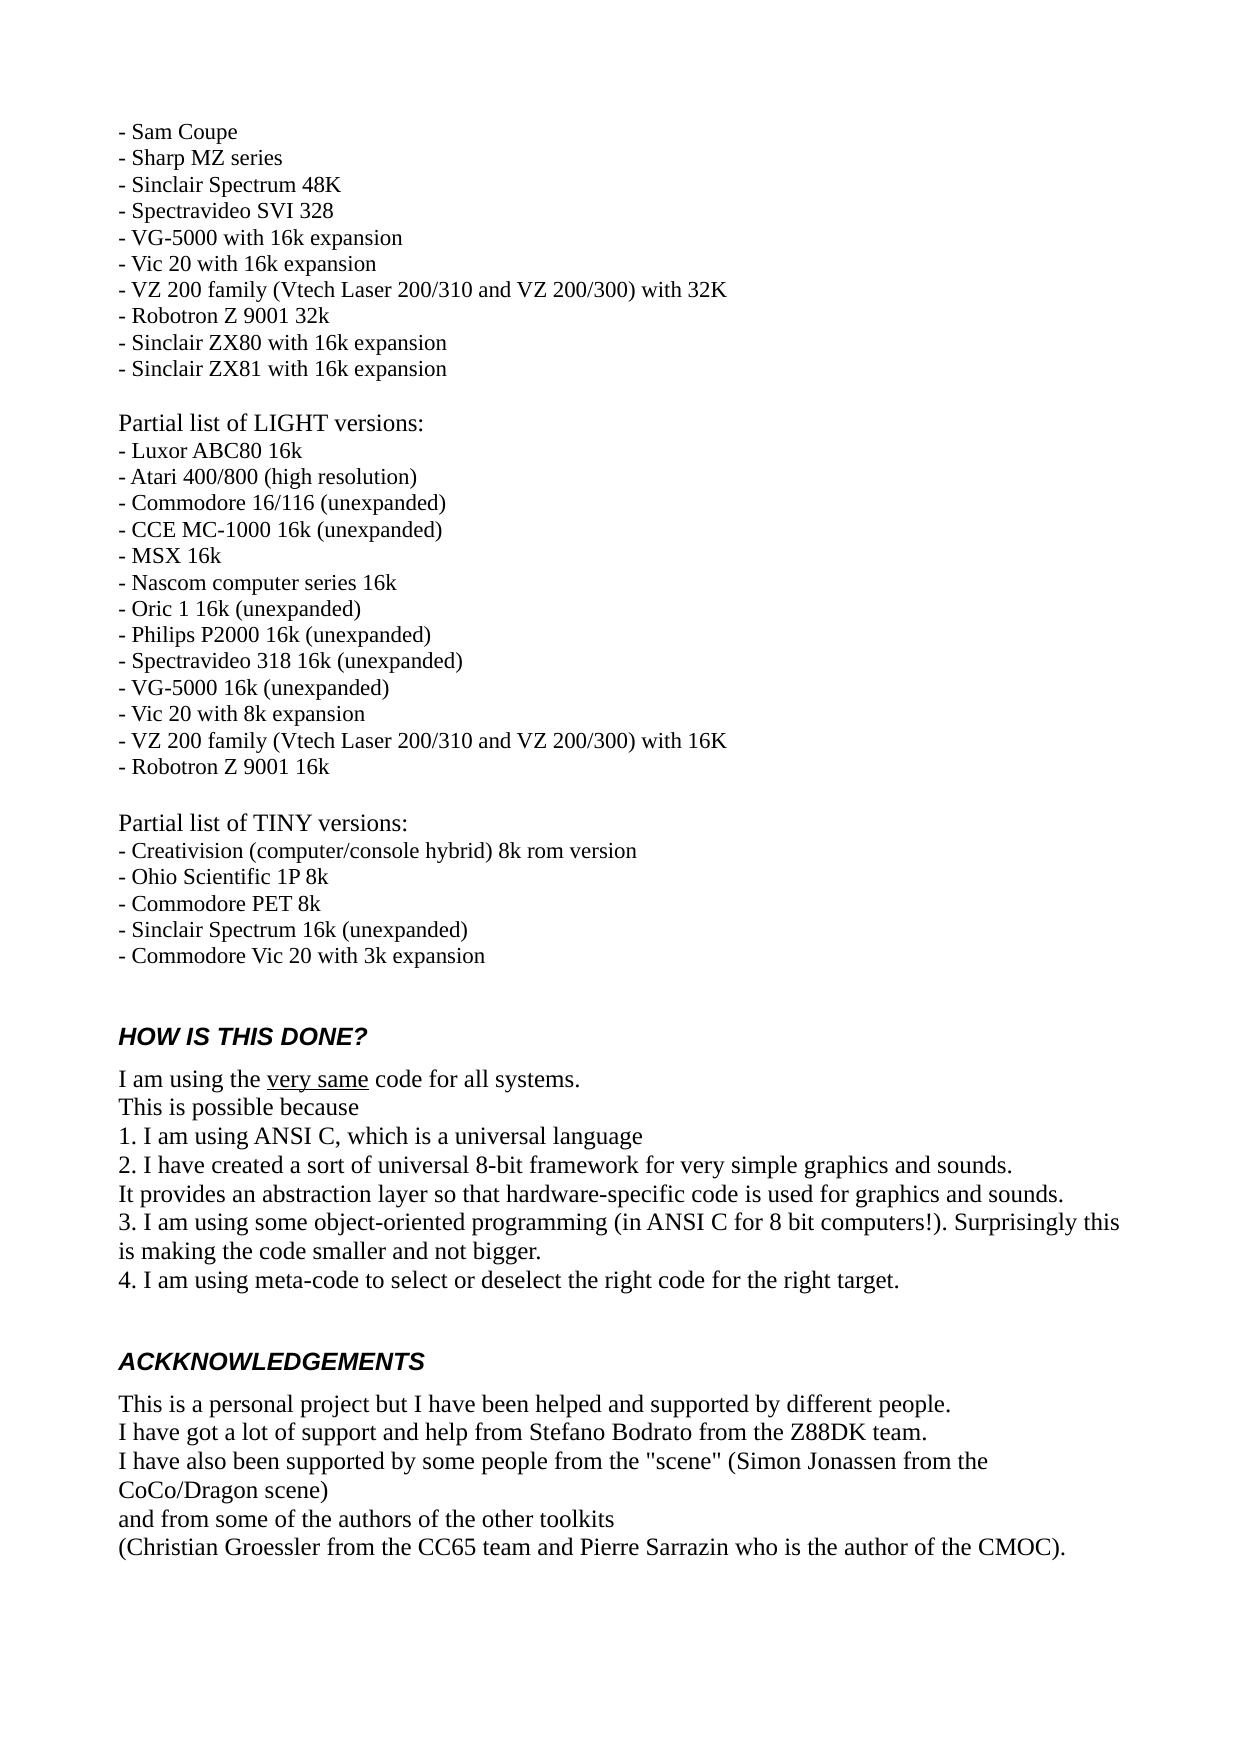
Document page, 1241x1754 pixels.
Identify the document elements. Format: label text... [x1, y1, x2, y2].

text - Nascom computer series 16k [118, 568, 1122, 595]
text Partial list of TINY versions: [118, 808, 1122, 837]
text - Sinclair ZX80 with 16k expansion [118, 329, 1122, 355]
text - Spectravideo 318 16k (unexpanded) [118, 648, 1122, 674]
text 3. I am using some object-oriented programming (in ANSI C for 8 bit computers!). Surprisingly this is making the code smaller and not bigger. 4. I am using meta-code to select or deselect the right code for the right target. [118, 1207, 1122, 1322]
text I am using the very same code for all systems. [118, 1064, 1122, 1092]
text - Atari 400/800 (high resolution) [118, 463, 1122, 489]
text - CCE MC-1000 16k (unexpanded) [118, 516, 1122, 542]
text - Robotron Z 9001 16k [118, 753, 1122, 779]
text Partial list of LIGHT versions: [118, 408, 1122, 437]
text I have also been supported by some people from the "scene" (Simon Jonassen from the CoCo/Dragon scene) [118, 1446, 1122, 1504]
text - Spectravideo SVI 328 [118, 197, 1122, 223]
text This is a personal project but I have been helped and supported by different people. [118, 1389, 1122, 1417]
text - Sharp MZ series [118, 144, 1122, 171]
text - Creativision (computer/console hybrid) 8k rom version [118, 837, 1122, 863]
text - Vic 20 with 16k expansion [118, 250, 1122, 276]
text - VZ 200 family (Vtech Laser 200/310 and VZ 200/300) with 16K [118, 727, 1122, 753]
text - Vic 20 with 8k expansion [118, 700, 1122, 727]
text - Sinclair Spectrum 48K [118, 171, 1122, 197]
text - Luxor ABC80 16k [118, 437, 1122, 463]
text This is possible because [118, 1092, 1122, 1121]
text - Robotron Z 9001 32k [118, 303, 1122, 329]
text - Commodore 16/116 (unexpanded) [118, 489, 1122, 516]
text - Philips P2000 16k (unexpanded) [118, 621, 1122, 648]
text and from some of the authors of the other toolkits [118, 1504, 1122, 1532]
text - Sinclair ZX81 with 16k expansion [118, 355, 1122, 382]
text 2. I have created a sort of universal 8-bit framework for very simple graphics and sounds. [118, 1150, 1122, 1179]
subtitle HOW IS THIS DONE? [118, 1022, 1122, 1051]
subtitle ACKKNOWLEDGEMENTS [118, 1347, 1122, 1376]
text - Commodore PET 8k [118, 889, 1122, 916]
text - MSX 16k [118, 542, 1122, 568]
text - Commodore Vic 20 with 3k expansion [118, 942, 1122, 969]
text 1. I am using ANSI C, which is a universal language [118, 1121, 1122, 1150]
text - VG-5000 16k (unexpanded) [118, 674, 1122, 700]
text - Ohio Scientific 1P 8k [118, 863, 1122, 889]
text (Christian Groessler from the CC65 team and Pierre Sarrazin who is the author of the CMOC). [118, 1532, 1122, 1561]
text - Sam Coupe [118, 118, 1122, 144]
text It provides an abstraction layer so that hardware-specific code is used for graphics and sounds. [118, 1179, 1122, 1207]
text - VZ 200 family (Vtech Laser 200/310 and VZ 200/300) with 32K [118, 276, 1122, 303]
text - Sinclair Spectrum 16k (unexpanded) [118, 916, 1122, 942]
text I have got a lot of support and help from Stefano Bodrato from the Z88DK team. [118, 1417, 1122, 1446]
text - VG-5000 with 16k expansion [118, 223, 1122, 250]
text - Oric 1 16k (unexpanded) [118, 595, 1122, 621]
